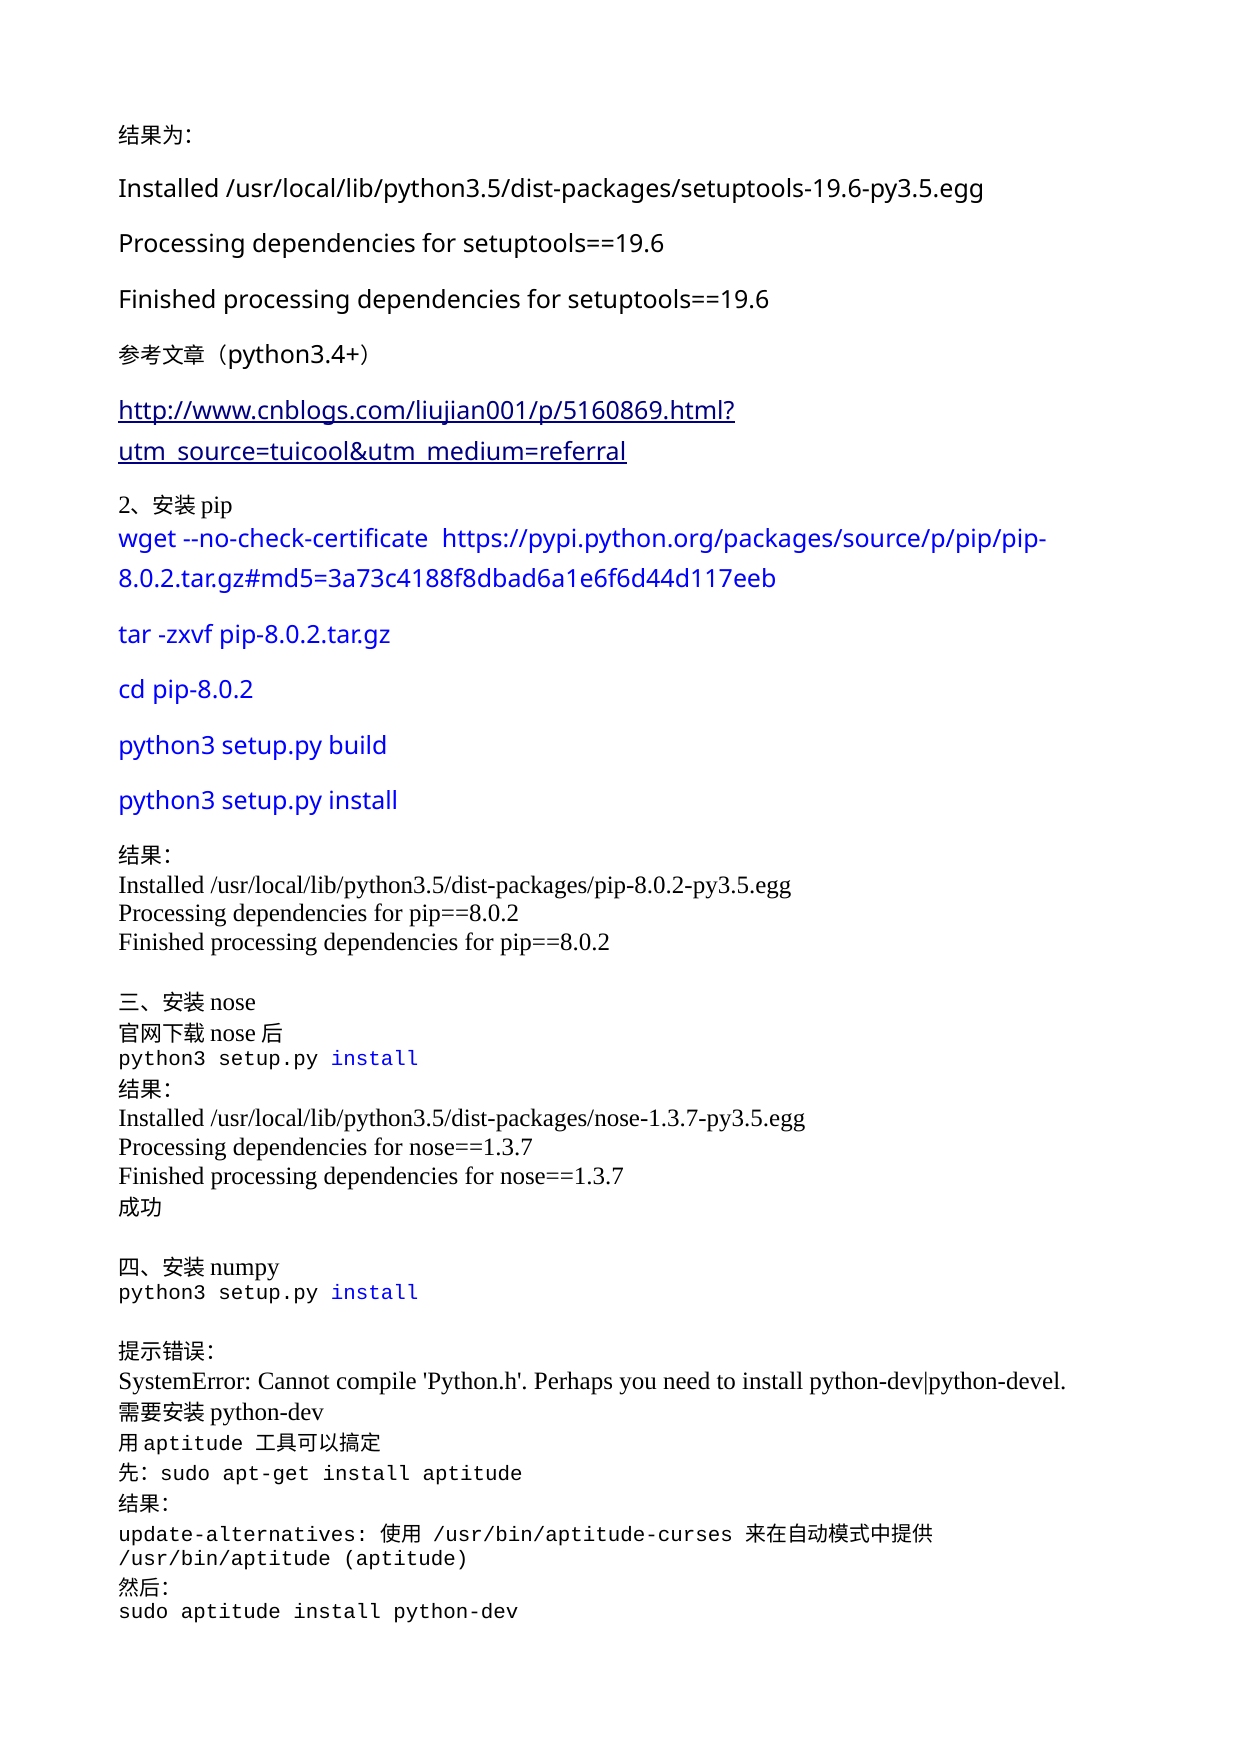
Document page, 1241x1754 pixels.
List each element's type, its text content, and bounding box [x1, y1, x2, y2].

text Finished processing dependencies for nose==1.3.7 [118, 1161, 1122, 1190]
text 用aptitude 工具可以搞定 [118, 1426, 1122, 1457]
text python3 setup.py install [118, 783, 1122, 817]
text Processing dependencies for nose==1.3.7 [118, 1132, 1122, 1161]
text 参考文章（python3.4+） [118, 337, 1122, 371]
text update-alternatives: 使用 /usr/bin/aptitude-curses 来在自动模式中提供 /usr/bin/aptitude (aptitude) [118, 1517, 1122, 1571]
text 结果： [118, 838, 1122, 870]
text SystemError: Cannot compile 'Python.h'. Perhaps you need to install python-dev|python-devel. [118, 1366, 1122, 1394]
text 成功 [118, 1190, 1122, 1221]
text 三、安装nose [118, 985, 1122, 1016]
text 然后： [118, 1571, 1122, 1602]
text 四、安装numpy [118, 1250, 1122, 1282]
text cd pip-8.0.2 [118, 672, 1122, 706]
text wget --no-check-certificate https://pypi.python.org/packages/source/p/pip/pip-8.0.2.tar.gz#md5=3a73c4188f8dbad6a1e6f6d44d117eeb [118, 520, 1122, 595]
text python3 setup.py install [118, 1282, 1122, 1305]
text 2、安装pip [118, 488, 1122, 520]
text 需要安装python-dev [118, 1394, 1122, 1426]
text 结果： [118, 1072, 1122, 1103]
text Installed /usr/local/lib/python3.5/dist-packages/nose-1.3.7-py3.5.egg [118, 1103, 1122, 1132]
text sudo aptitude install python-dev [118, 1602, 1122, 1625]
text Finished processing dependencies for setuptools==19.6 [118, 281, 1122, 316]
text Processing dependencies for pip==8.0.2 [118, 898, 1122, 927]
text http://www.cnblogs.com/liujian001/p/5160869.html?utm_source=tuicool&utm_medium=referral [118, 392, 1122, 467]
text 官网下载nose后 [118, 1016, 1122, 1048]
text python3 setup.py install [118, 1048, 1122, 1072]
text Processing dependencies for setuptools==19.6 [118, 226, 1122, 260]
text Installed /usr/local/lib/python3.5/dist-packages/setuptools-19.6-py3.5.egg [118, 171, 1122, 205]
text 提示错误： [118, 1334, 1122, 1366]
text 结果： [118, 1487, 1122, 1517]
text python3 setup.py build [118, 727, 1122, 761]
text tar -zxvf pip-8.0.2.tar.gz [118, 616, 1122, 651]
text Installed /usr/local/lib/python3.5/dist-packages/pip-8.0.2-py3.5.egg [118, 870, 1122, 898]
text 先：sudo apt-get install aptitude [118, 1457, 1122, 1487]
text 结果为： [118, 118, 1122, 150]
text Finished processing dependencies for pip==8.0.2 [118, 927, 1122, 956]
